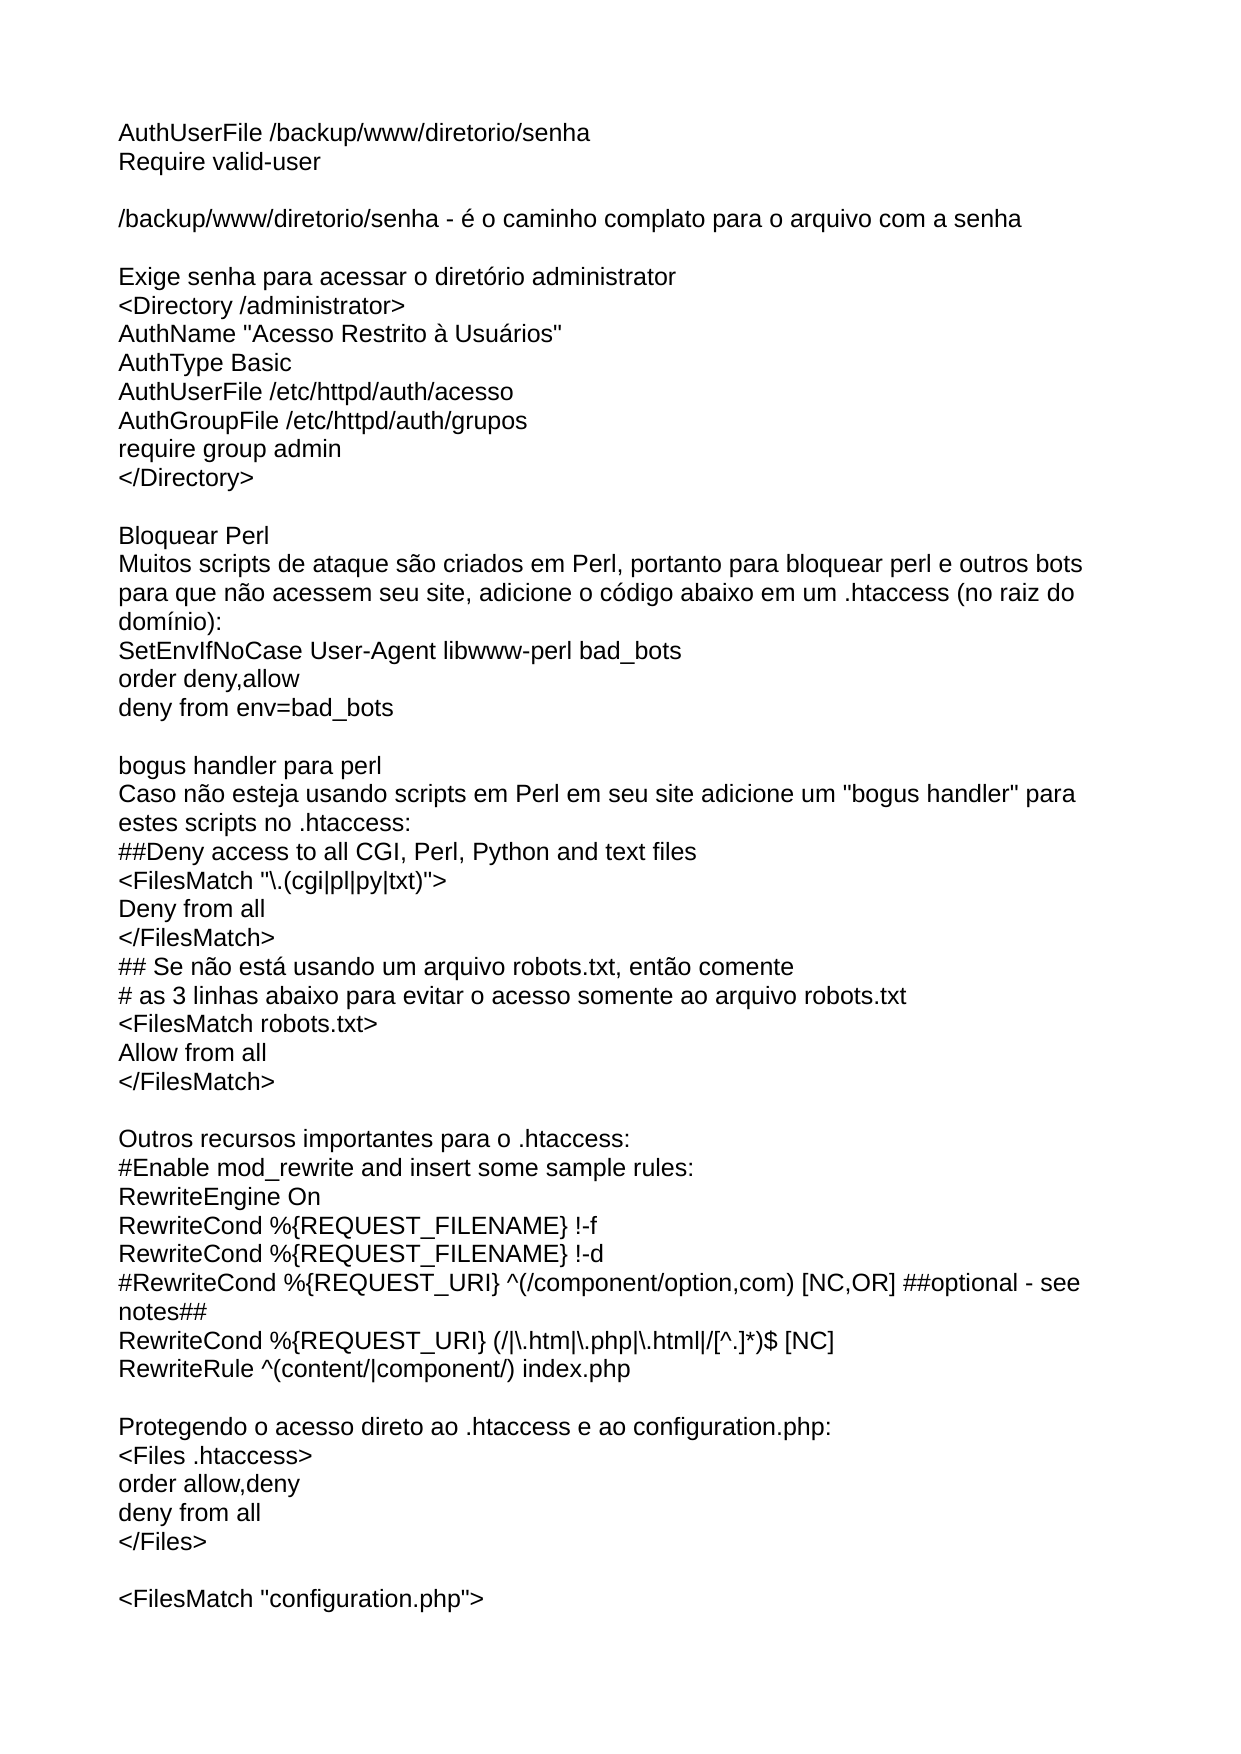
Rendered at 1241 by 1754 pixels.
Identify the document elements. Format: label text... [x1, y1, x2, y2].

text Require valid-user [118, 147, 1122, 176]
text Deny from all [118, 894, 1122, 923]
text # as 3 linhas abaixo para evitar o acesso somente ao arquivo robots.txt [118, 981, 1122, 1009]
text Protegendo o acesso direto ao .htaccess e ao configuration.php: [118, 1412, 1122, 1441]
text </FilesMatch> [118, 923, 1122, 952]
text <Files .htaccess> [118, 1441, 1122, 1469]
text Allow from all [118, 1038, 1122, 1067]
text AuthUserFile /backup/www/diretorio/senha [118, 118, 1122, 147]
text <FilesMatch "\.(cgi|pl|py|txt)"> [118, 866, 1122, 894]
text <FilesMatch "configuration.php"> [118, 1584, 1122, 1613]
text RewriteCond %{REQUEST_URI} (/|\.htm|\.php|\.html|/[^.]*)$ [NC] [118, 1326, 1122, 1354]
text #RewriteCond %{REQUEST_URI} ^(/component/option,com) [NC,OR] ##optional - see notes## [118, 1268, 1122, 1326]
text Bloquear Perl [118, 521, 1122, 549]
text deny from all [118, 1498, 1122, 1527]
text Exige senha para acessar o diretório administrator [118, 262, 1122, 291]
text require group admin [118, 434, 1122, 463]
text deny from env=bad_bots [118, 693, 1122, 722]
text AuthUserFile /etc/httpd/auth/acesso [118, 377, 1122, 406]
text RewriteRule ^(content/|component/) index.php [118, 1354, 1122, 1383]
text </FilesMatch> [118, 1067, 1122, 1096]
text Caso não esteja usando scripts em Perl em seu site adicione um "bogus handler" para estes scripts no .htaccess: [118, 779, 1122, 837]
text <Directory /administrator> [118, 291, 1122, 319]
text ##Deny access to all CGI, Perl, Python and text files [118, 837, 1122, 866]
text RewriteEngine On [118, 1182, 1122, 1211]
text RewriteCond %{REQUEST_FILENAME} !-f [118, 1211, 1122, 1239]
text #Enable mod_rewrite and insert some sample rules: [118, 1153, 1122, 1182]
text bogus handler para perl [118, 751, 1122, 779]
text RewriteCond %{REQUEST_FILENAME} !-d [118, 1239, 1122, 1268]
text Muitos scripts de ataque são criados em Perl, portanto para bloquear perl e outros bots para que não acessem seu site, adicione o código abaixo em um .htaccess (no raiz do domínio): [118, 549, 1122, 636]
text </Directory> [118, 463, 1122, 492]
text <FilesMatch robots.txt> [118, 1009, 1122, 1038]
text ## Se não está usando um arquivo robots.txt, então comente [118, 952, 1122, 981]
text Outros recursos importantes para o .htaccess: [118, 1124, 1122, 1153]
text </Files> [118, 1527, 1122, 1556]
text order allow,deny [118, 1469, 1122, 1498]
text order deny,allow [118, 664, 1122, 693]
text AuthGroupFile /etc/httpd/auth/grupos [118, 406, 1122, 434]
text /backup/www/diretorio/senha - é o caminho complato para o arquivo com a senha [118, 204, 1122, 233]
text AuthType Basic [118, 348, 1122, 377]
text SetEnvIfNoCase User-Agent libwww-perl bad_bots [118, 636, 1122, 664]
text AuthName "Acesso Restrito à Usuários" [118, 319, 1122, 348]
